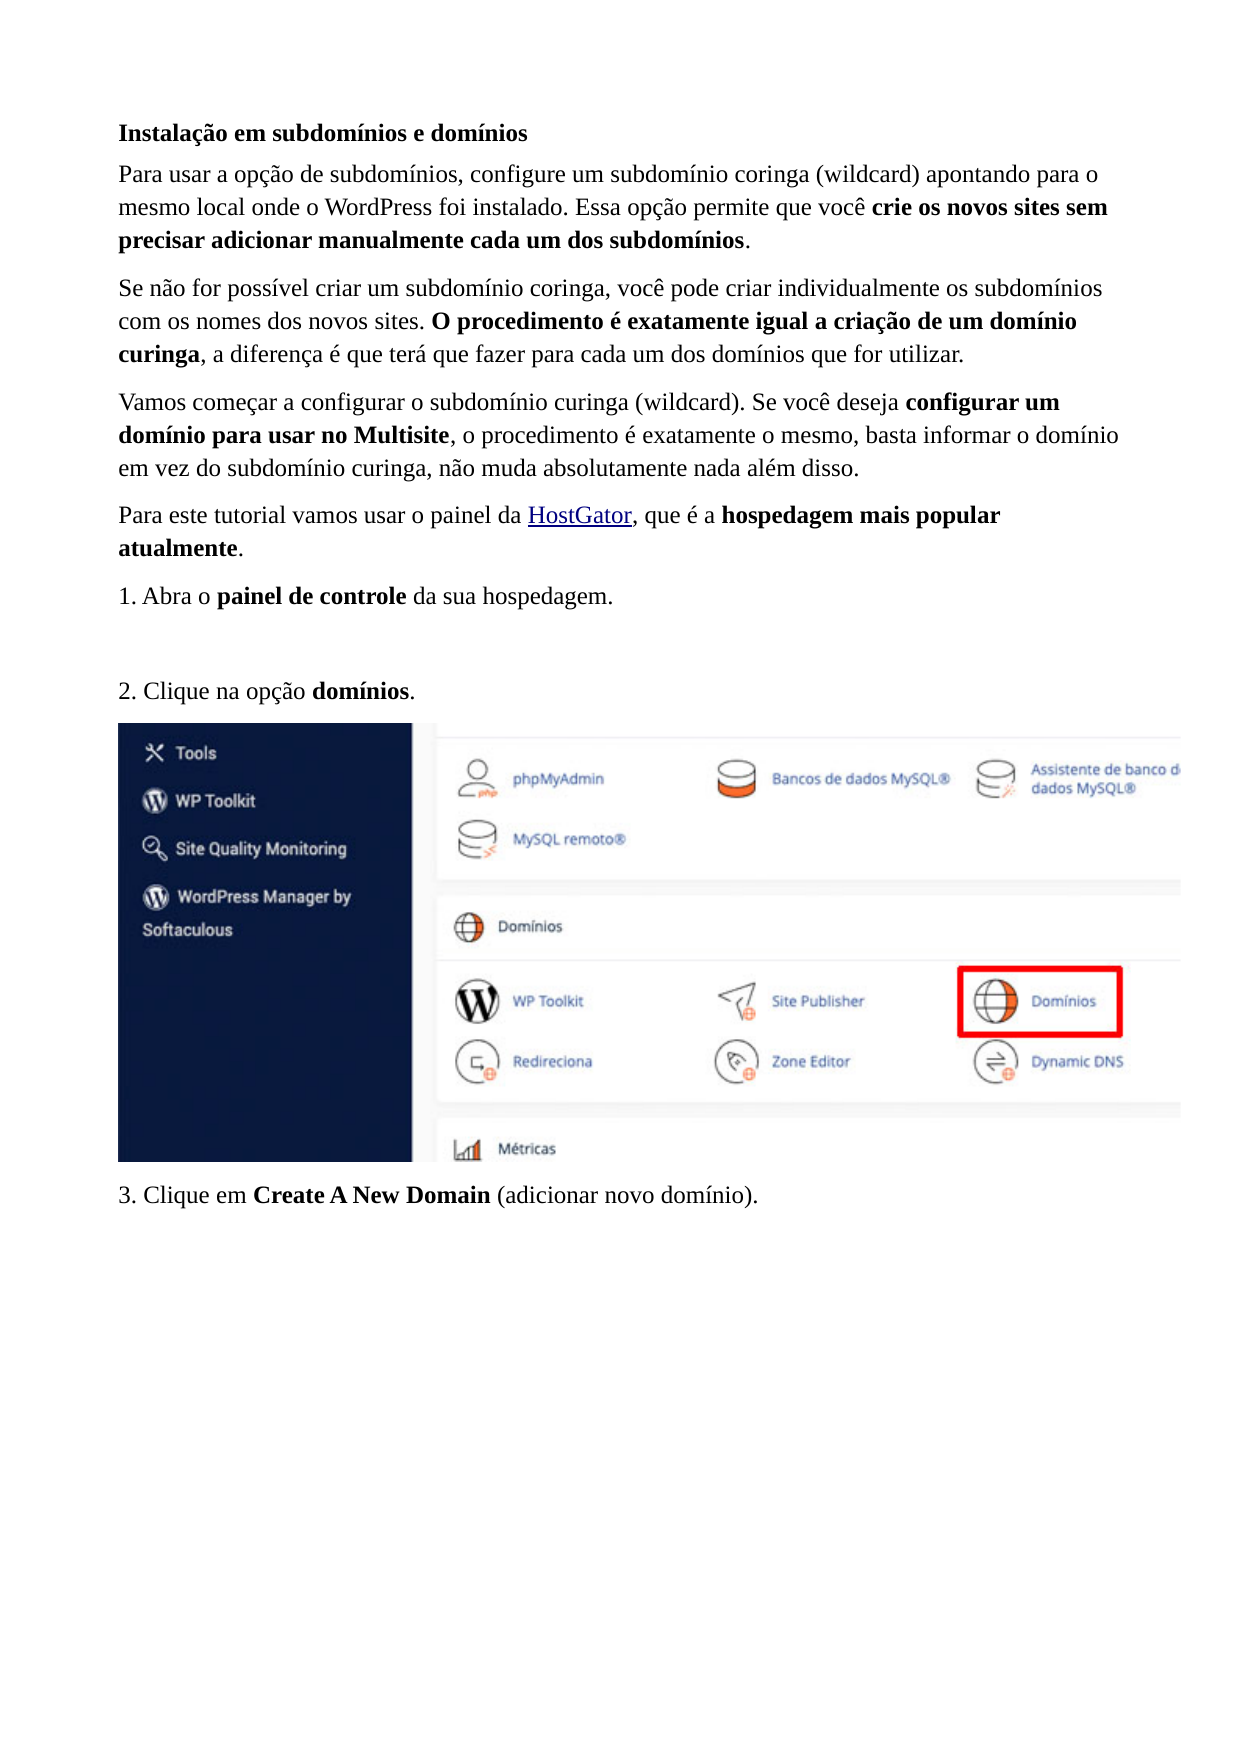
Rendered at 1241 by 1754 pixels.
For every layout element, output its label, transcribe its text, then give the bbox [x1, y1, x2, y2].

text 1. Abra o painel de controle da sua hospedagem. [118, 581, 1122, 610]
text 3. Clique em Create A New Domain (adicionar novo domínio). [118, 1180, 1122, 1209]
text 2. Clique na opção domínios. [118, 676, 1122, 705]
text Se não for possível criar um subdomínio coringa, você pode criar individualmente os subdomínios com os nomes dos novos sites. O procedimento é exatamente igual a criação de um domínio curinga, a diferença é que terá que fazer para cada um dos domínios que for utilizar. [118, 273, 1122, 368]
text Vamos começar a configurar o subdomínio curinga (wildcard). Se você deseja configurar um domínio para usar no Multisite, o procedimento é exatamente o mesmo, basta informar o domínio em vez do subdomínio curinga, não muda absolutamente nada além disso. [118, 387, 1122, 481]
text Para este tutorial vamos usar o painel da HostGator, que é a hospedagem mais popular atualmente. [118, 500, 1122, 562]
subtitle Instalação em subdomínios e domínios [118, 118, 1122, 147]
text Para usar a opção de subdomínios, configure um subdomínio coringa (wildcard) apontando para o mesmo local onde o WordPress foi instalado. Essa opção permite que você crie os novos sites sem precisar adicionar manualmente cada um dos subdomínios. [118, 159, 1122, 254]
picture [118, 723, 1181, 1162]
